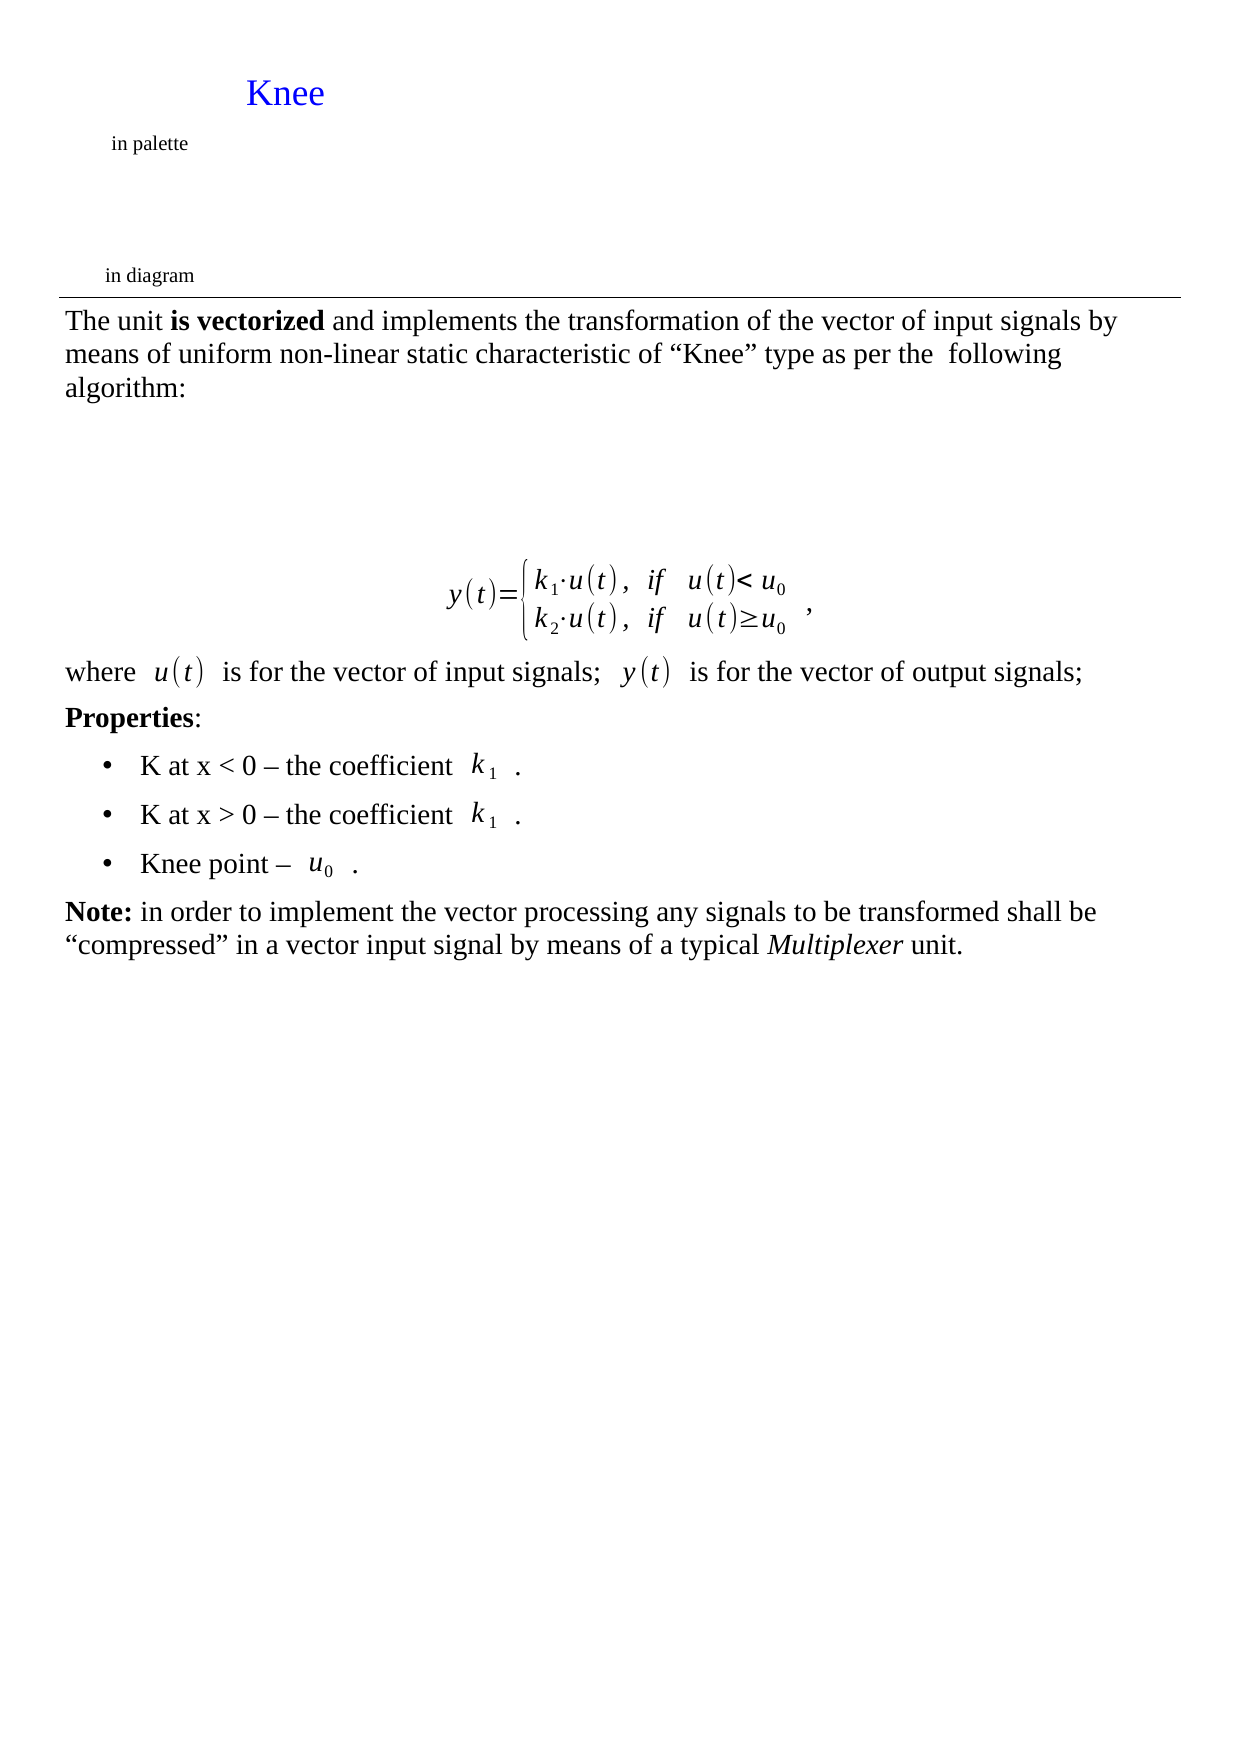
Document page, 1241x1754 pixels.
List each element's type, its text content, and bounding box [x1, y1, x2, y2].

table_cell [240, 257, 1181, 297]
table_cell [59, 166, 240, 257]
table_header Knee [240, 59, 1181, 125]
table_cell in palette [59, 125, 240, 166]
table_cell [240, 125, 1181, 166]
table_cell The unit is vectorized and implements the transformation of the vector of input signals by means of uniform non-linear static characteristic of “Knee” type as per the following algorithm: , whereis for the vector of input signals;is for the vector of output signals; Properties: K at x < 0 – the coefficient. K at x > 0 – the coefficient. Knee point –. Note: in order to implement the vector processing any signals to be transformed shall be “compressed” in a vector input signal by means of a typical Multiplexer unit. [59, 298, 1181, 979]
table_cell in diagram [59, 257, 240, 297]
table_header [59, 59, 240, 125]
table_cell [240, 166, 1181, 257]
